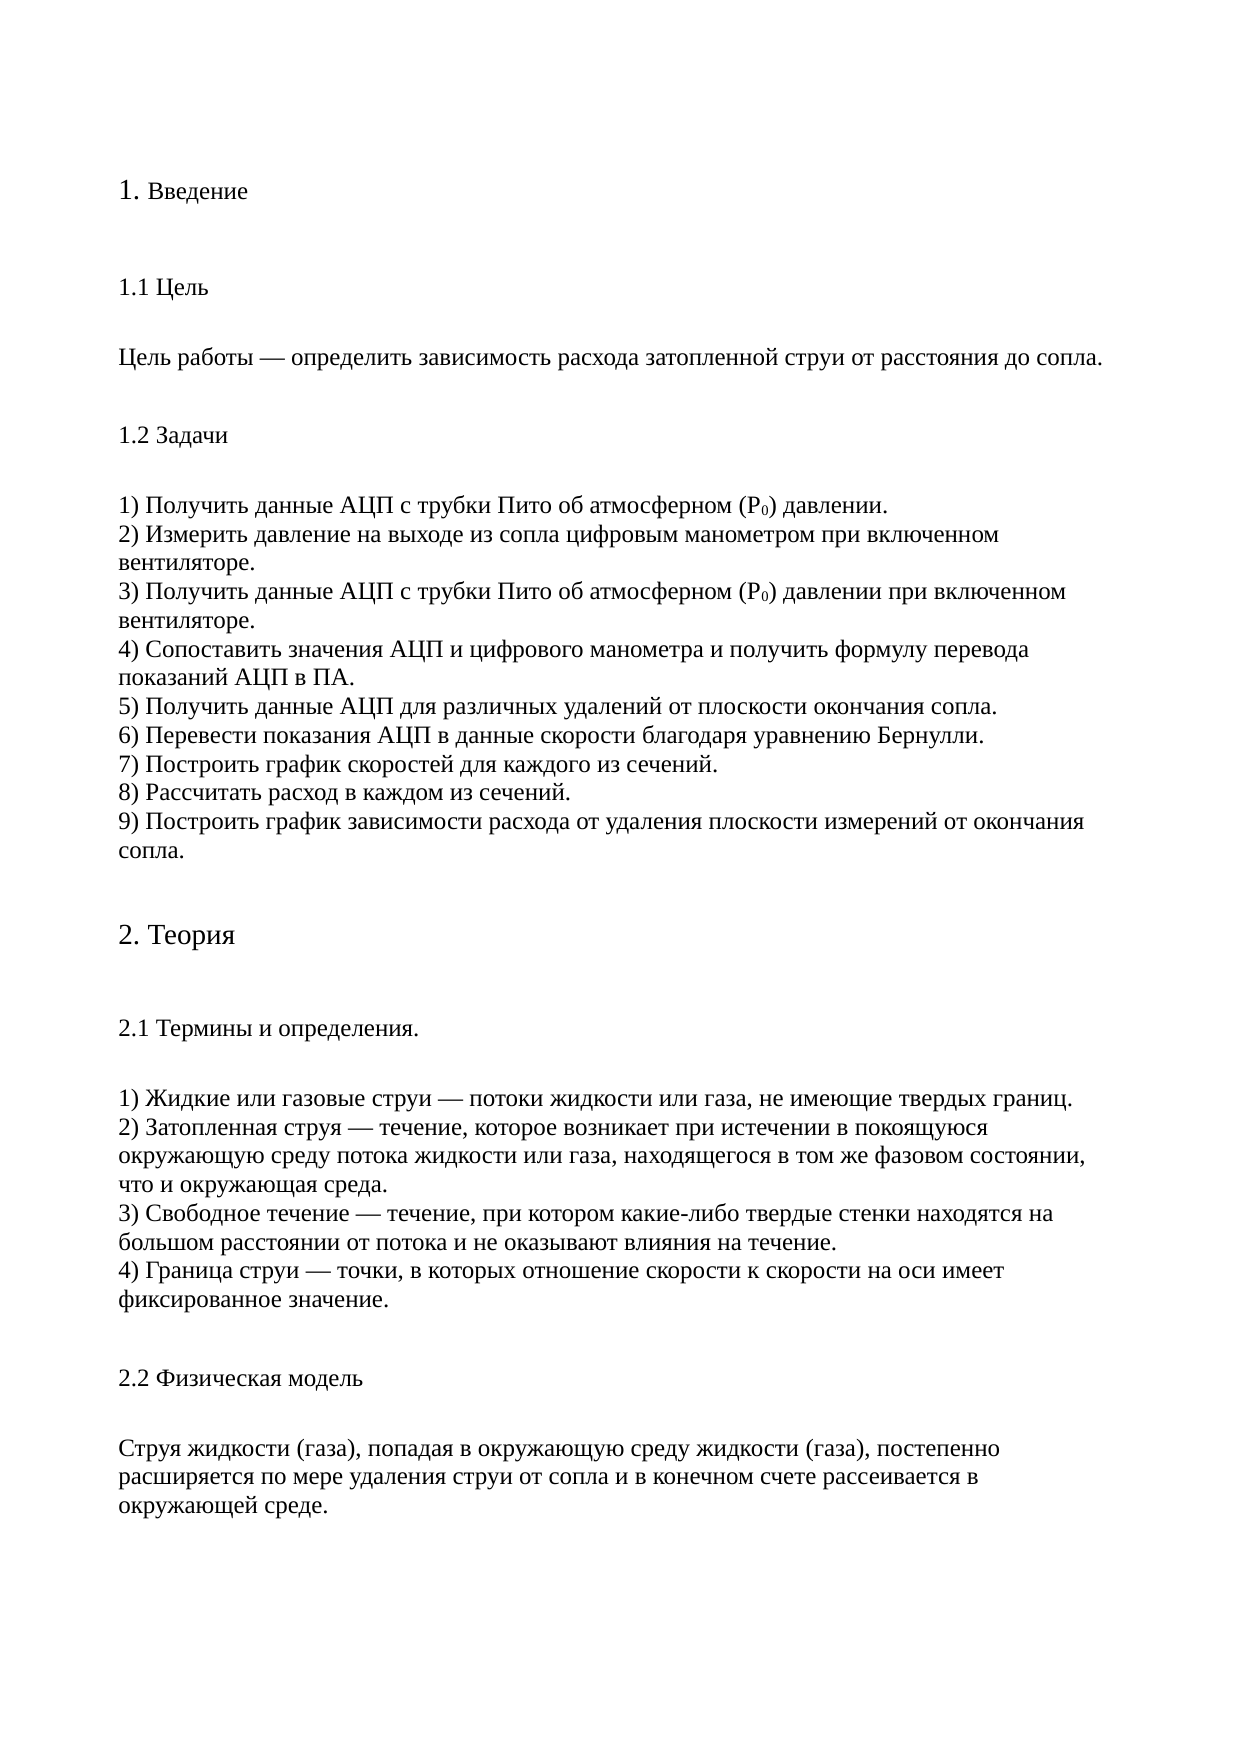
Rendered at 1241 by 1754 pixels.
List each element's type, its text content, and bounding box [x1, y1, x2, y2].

text 1) Жидкие или газовые струи — потоки жидкости или газа, не имеющие твердых границ. [118, 1083, 1122, 1112]
text 1) Получить данные АЦП с трубки Пито об атмосферном (P0) давлении. [118, 490, 1122, 519]
text 4) Сопоставить значения АЦП и цифрового манометра и получить формулу перевода показаний АЦП в ПА. [118, 634, 1122, 691]
text 5) Получить данные АЦП для различных удалений от плоскости окончания сопла. [118, 691, 1122, 720]
subtitle 2.1 Термины и определения. [118, 1013, 1122, 1042]
text 9) Построить график зависимости расхода от удаления плоскости измерений от окончания сопла. [118, 806, 1122, 864]
text Цель работы — определить зависимость расхода затопленной струи от расстояния до сопла. [118, 342, 1122, 370]
text 3) Свободное течение — течение, при котором какие-либо твердые стенки находятся на большом расстоянии от потока и не оказывают влияния на течение. [118, 1198, 1122, 1256]
subtitle 1. Введение [118, 172, 1122, 205]
text Струя жидкости (газа), попадая в окружающую среду жидкости (газа), постепенно расширяется по мере удаления струи от сопла и в конечном счете рассеивается в окружающей среде. [118, 1433, 1122, 1519]
text 7) Построить график скоростей для каждого из сечений. [118, 749, 1122, 777]
text 6) Перевести показания АЦП в данные скорости благодаря уравнению Бернулли. [118, 720, 1122, 749]
subtitle 1.1 Цель [118, 272, 1122, 300]
text 8) Рассчитать расход в каждом из сечений. [118, 777, 1122, 806]
text 2) Затопленная струя — течение, которое возникает при истечении в покоящуюся окружающую среду потока жидкости или газа, находящегося в том же фазовом состоянии, что и окружающая среда. [118, 1112, 1122, 1198]
subtitle 1.2 Задачи [118, 420, 1122, 449]
text 2) Измерить давление на выходе из сопла цифровым манометром при включенном вентиляторе. [118, 519, 1122, 576]
text 4) Граница струи — точки, в которых отношение скорости к скорости на оси имеет фиксированное значение. [118, 1256, 1122, 1313]
subtitle 2.2 Физическая модель [118, 1363, 1122, 1391]
text 3) Получить данные АЦП с трубки Пито об атмосферном (P0) давлении при включенном вентиляторе. [118, 576, 1122, 634]
subtitle 2. Теория [118, 917, 1122, 951]
